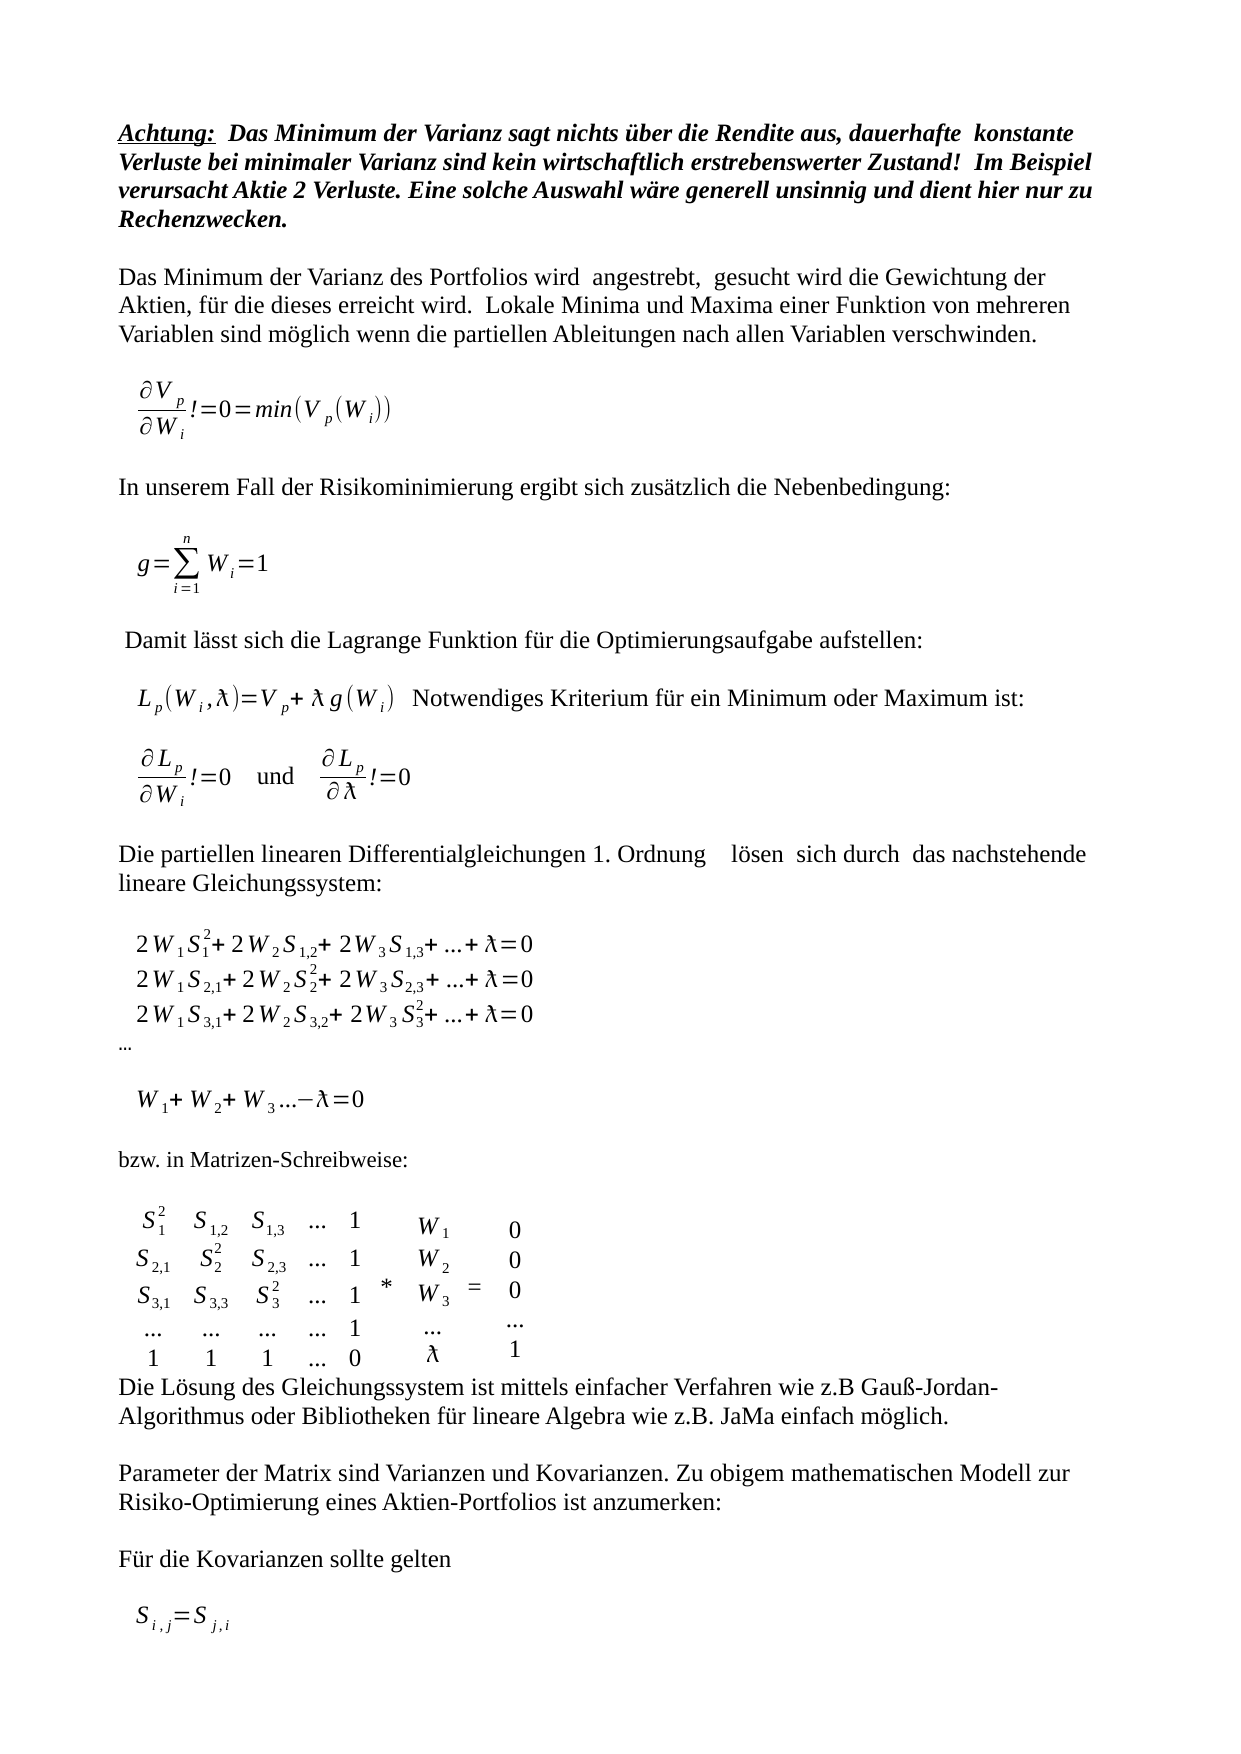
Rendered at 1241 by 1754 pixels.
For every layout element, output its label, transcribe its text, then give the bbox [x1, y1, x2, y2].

text Damit lässt sich die Lagrange Funktion für die Optimierungsaufgabe aufstellen: [118, 626, 1122, 654]
text Das Minimum der Varianz des Portfolios wird angestrebt, gesucht wird die Gewichtung der Aktien, für die dieses erreicht wird. Lokale Minima und Maxima einer Funktion von mehreren Variablen sind möglich wenn die partiellen Ableitungen nach allen Variablen verschwinden. [118, 262, 1122, 348]
text bzw. in Matrizen-Schreibweise: [118, 1146, 1122, 1172]
text Parameter der Matrix sind Varianzen und Kovarianzen. Zu obigem mathematischen Modell zur Risiko-Optimierung eines Aktien-Portfolios ist anzumerken: [118, 1458, 1122, 1516]
text Die partiellen linearen Differentialgleichungen 1. Ordnung lösen sich durch das nachstehende lineare Gleichungssystem: [118, 839, 1122, 897]
text In unserem Fall der Risikominimierung ergibt sich zusätzlich die Nebenbedingung: [118, 472, 1122, 501]
text * = [118, 1201, 1122, 1372]
text Achtung: Das Minimum der Varianz sagt nichts über die Rendite aus, dauerhafte konstante Verluste bei minimaler Varianz sind kein wirtschaftlich erstrebenswerter Zustand! Im Beispiel verursacht Aktie 2 Verluste. Eine solche Auswahl wäre generell unsinnig und dient hier nur zu Rechenzwecken. [118, 118, 1122, 233]
text Die Lösung des Gleichungssystem ist mittels einfacher Verfahren wie z.B Gauß-Jordan-Algorithmus oder Bibliotheken für lineare Algebra wie z.B. JaMa einfach möglich. [118, 1372, 1122, 1429]
text Für die Kovarianzen sollte gelten [118, 1544, 1122, 1573]
text und [118, 744, 1122, 811]
text … [118, 1031, 1122, 1057]
text Notwendiges Kriterium für ein Minimum oder Maximum ist: [118, 683, 1122, 716]
